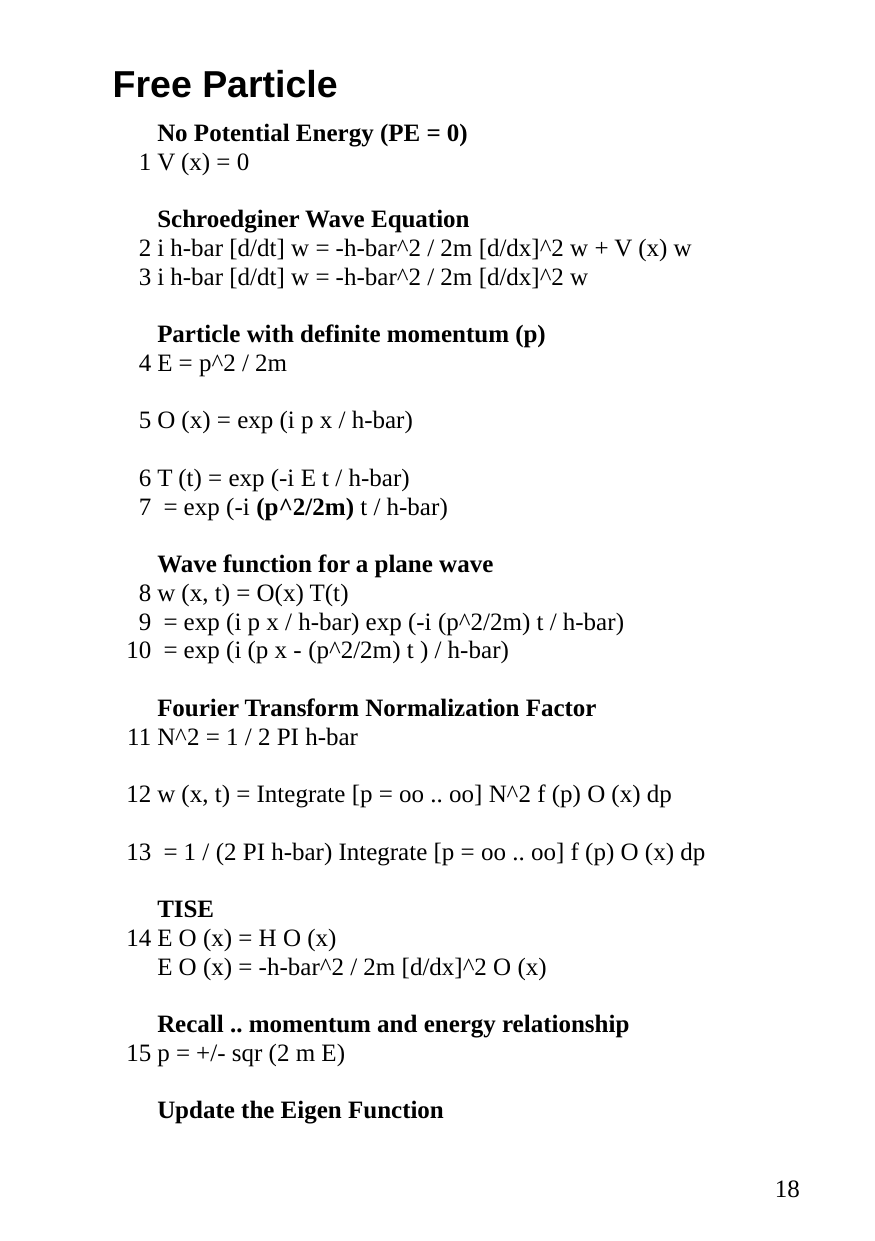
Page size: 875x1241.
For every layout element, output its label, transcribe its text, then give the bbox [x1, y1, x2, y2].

table_cell 4 [109, 348, 154, 377]
table_cell [154, 521, 793, 549]
table_cell [109, 693, 154, 722]
table_cell [154, 434, 793, 463]
table_cell i h-bar [d/dt] w = -h-bar^2 / 2m [d/dx]^2 w + V (x) w [154, 233, 793, 262]
table_cell 10 [109, 636, 154, 664]
table_cell 13 [109, 837, 154, 866]
table_cell [154, 1067, 793, 1096]
table_cell E = p^2 / 2m [154, 348, 793, 377]
table_cell 5 [109, 406, 154, 434]
table_cell 6 [109, 463, 154, 492]
table_cell [154, 176, 793, 204]
table_cell Recall .. momentum and energy relationship [154, 1009, 793, 1038]
table_cell [109, 1009, 154, 1038]
table_cell [109, 664, 154, 693]
table_cell [109, 176, 154, 204]
table_header [109, 118, 154, 147]
table_cell 8 [109, 578, 154, 607]
table_cell Particle with definite momentum (p) [154, 319, 793, 348]
table_cell [109, 291, 154, 319]
table_cell 15 [109, 1038, 154, 1067]
table_cell i h-bar [d/dt] w = -h-bar^2 / 2m [d/dx]^2 w [154, 262, 793, 291]
table_cell [154, 981, 793, 1009]
table_cell [109, 434, 154, 463]
table_cell Update the Eigen Function [154, 1096, 793, 1124]
table_header No Potential Energy (PE = 0) [154, 118, 793, 147]
table_cell [109, 981, 154, 1009]
table_cell w (x, t) = Integrate [p = oo .. oo] N^2 f (p) O (x) dp [154, 779, 793, 808]
table_cell 1 [109, 147, 154, 176]
table_cell [154, 866, 793, 894]
table_cell = exp (i p x / h-bar) exp (-i (p^2/2m) t / h-bar) [154, 607, 793, 636]
table_cell N^2 = 1 / 2 PI h-bar [154, 722, 793, 751]
table_cell E O (x) = -h-bar^2 / 2m [d/dx]^2 O (x) [154, 952, 793, 981]
table_cell = exp (-i (p^2/2m) t / h-bar) [154, 492, 793, 521]
table_cell [109, 866, 154, 894]
table_cell 2 [109, 233, 154, 262]
table_cell E O (x) = H O (x) [154, 923, 793, 952]
table_cell [109, 377, 154, 406]
table_cell [154, 664, 793, 693]
table_cell 3 [109, 262, 154, 291]
table_cell Schroedginer Wave Equation [154, 204, 793, 233]
table_cell Wave function for a plane wave [154, 549, 793, 578]
table_cell [109, 319, 154, 348]
subtitle Free Particle [112, 62, 799, 106]
table_cell = 1 / (2 PI h-bar) Integrate [p = oo .. oo] f (p) O (x) dp [154, 837, 793, 866]
table_cell [109, 751, 154, 779]
table_cell [109, 808, 154, 837]
table_cell [109, 952, 154, 981]
table_cell [154, 291, 793, 319]
table_cell Fourier Transform Normalization Factor [154, 693, 793, 722]
table_cell 12 [109, 779, 154, 808]
table_cell = exp (i (p x - (p^2/2m) t ) / h-bar) [154, 636, 793, 664]
table_cell [109, 549, 154, 578]
table_cell [154, 751, 793, 779]
table_cell [109, 894, 154, 923]
table_cell 9 [109, 607, 154, 636]
table_cell w (x, t) = O(x) T(t) [154, 578, 793, 607]
table_cell [109, 521, 154, 549]
table_cell [109, 1067, 154, 1096]
table_cell V (x) = 0 [154, 147, 793, 176]
table_cell [154, 377, 793, 406]
table_cell T (t) = exp (-i E t / h-bar) [154, 463, 793, 492]
table_cell TISE [154, 894, 793, 923]
table_cell [109, 1096, 154, 1124]
table_cell [109, 204, 154, 233]
table_cell O (x) = exp (i p x / h-bar) [154, 406, 793, 434]
table_cell p = +/- sqr (2 m E) [154, 1038, 793, 1067]
table_cell 11 [109, 722, 154, 751]
table_cell 7 [109, 492, 154, 521]
table_cell 14 [109, 923, 154, 952]
table_cell [154, 808, 793, 837]
